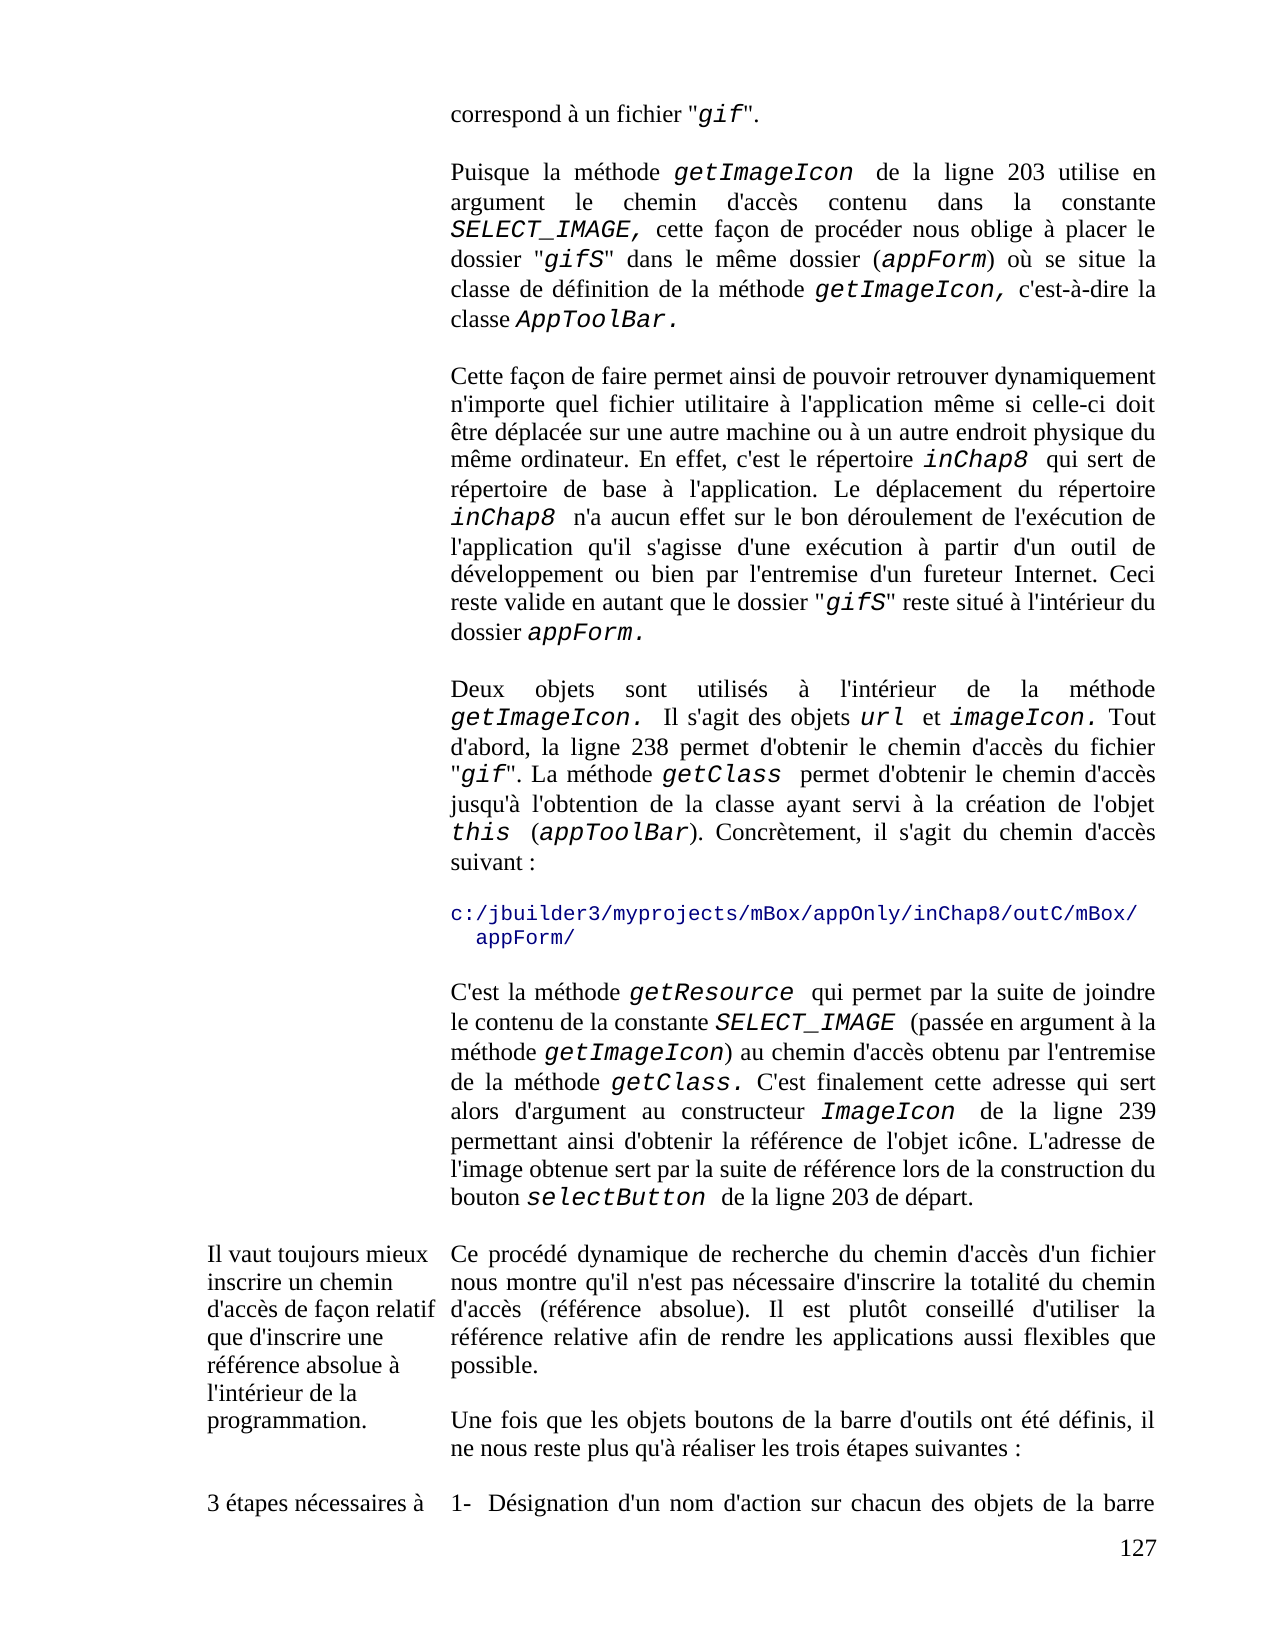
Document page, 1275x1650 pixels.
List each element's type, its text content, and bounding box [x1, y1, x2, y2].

table_header [200, 903, 443, 951]
table_header [200, 978, 443, 1212]
table_header 3 étapes nécessaires à [200, 1490, 443, 1517]
table_header c:/jbuilder3/myprojects/mBox/appOnly/inChap8/outC/mBox/ appForm/ [443, 903, 1163, 951]
table_header [200, 100, 443, 130]
table_header Puisque la méthode getImageIcon de la ligne 203 utilise en argument le chemin d'accès contenu dans la constante SELECT_IMAGE, cette façon de procéder nous oblige à placer le dossier "gifS" dans le même dossier (appForm) où se situe la classe de définition de la méthode getImageIcon, c'est-à-dire la classe AppToolBar. [443, 158, 1163, 334]
table_header [200, 362, 443, 648]
table_header [200, 675, 443, 876]
table_header Il vaut toujours mieux inscrire un chemin d'accès de façon relatif que d'inscrire une référence absolue à l'intérieur de la programmation. [200, 1240, 443, 1462]
table_header Désignation d'un nom d'action sur chacun des objets de la barre [443, 1490, 1163, 1517]
table_header C'est la méthode getResource qui permet par la suite de joindre le contenu de la constante SELECT_IMAGE (passée en argument à la méthode getImageIcon) au chemin d'accès obtenu par l'entremise de la méthode getClass. C'est finalement cette adresse qui sert alors d'argument au constructeur ImageIcon de la ligne 239 permettant ainsi d'obtenir la référence de l'objet icône. L'adresse de l'image obtenue sert par la suite de référence lors de la construction du bouton selectButton de la ligne 203 de départ. [443, 978, 1163, 1212]
table_header Deux objets sont utilisés à l'intérieur de la méthode getImageIcon. Il s'agit des objets url et imageIcon. Tout d'abord, la ligne 238 permet d'obtenir le chemin d'accès du fichier "gif". La méthode getClass permet d'obtenir le chemin d'accès jusqu'à l'obtention de la classe ayant servi à la création de l'objet this (appToolBar). Concrètement, il s'agit du chemin d'accès suivant : [443, 675, 1163, 876]
table_header [200, 158, 443, 334]
table_header Cette façon de faire permet ainsi de pouvoir retrouver dynamiquement n'importe quel fichier utilitaire à l'application même si celle-ci doit être déplacée sur une autre machine ou à un autre endroit physique du même ordinateur. En effet, c'est le répertoire inChap8 qui sert de répertoire de base à l'application. Le déplacement du répertoire inChap8 n'a aucun effet sur le bon déroulement de l'exécution de l'application qu'il s'agisse d'une exécution à partir d'un outil de développement ou bien par l'entremise d'un fureteur Internet. Ceci reste valide en autant que le dossier "gifS" reste situé à l'intérieur du dossier appForm. [443, 362, 1163, 648]
table_header correspond à un fichier "gif". [443, 100, 1163, 130]
table_header Ce procédé dynamique de recherche du chemin d'accès d'un fichier nous montre qu'il n'est pas nécessaire d'inscrire la totalité du chemin d'accès (référence absolue). Il est plutôt conseillé d'utiliser la référence relative afin de rendre les applications aussi flexibles que possible. Une fois que les objets boutons de la barre d'outils ont été définis, il ne nous reste plus qu'à réaliser les trois étapes suivantes : [443, 1240, 1163, 1462]
